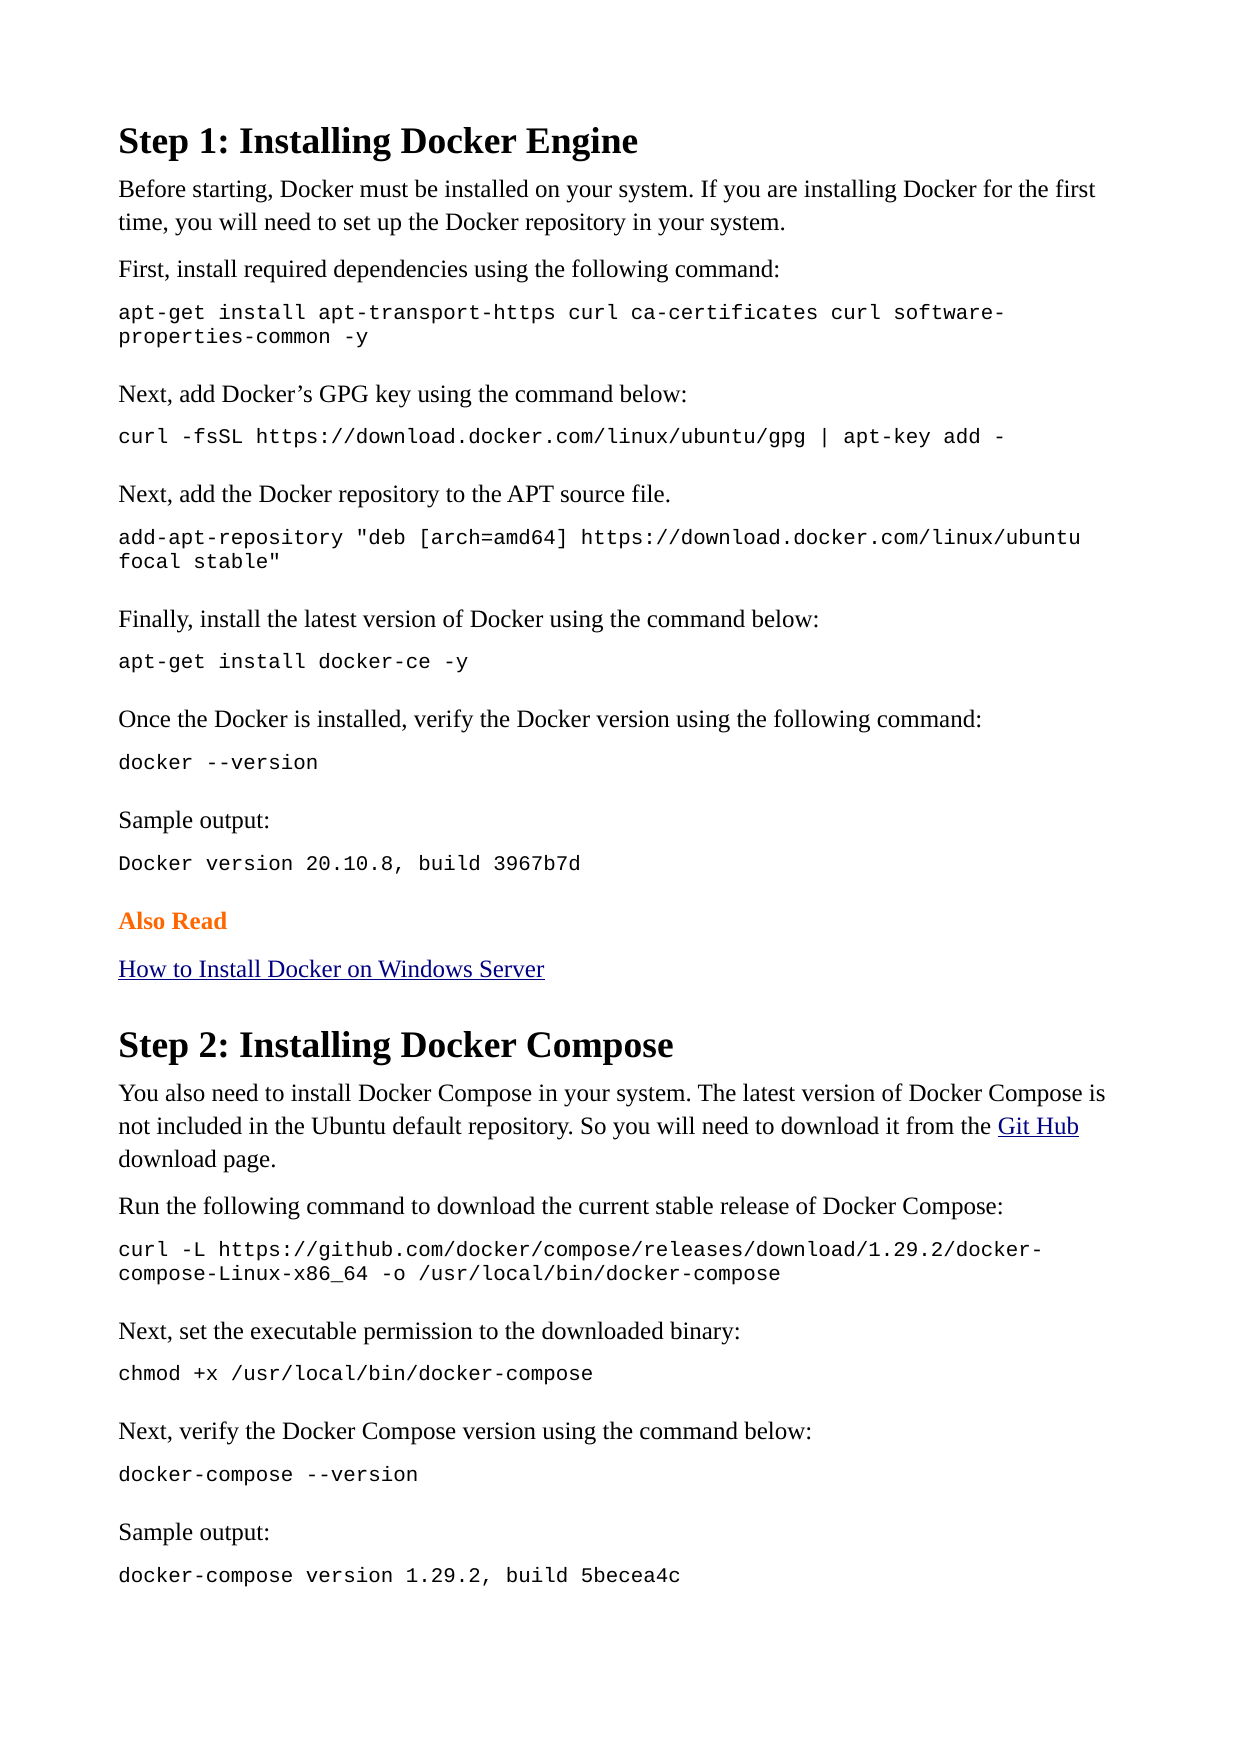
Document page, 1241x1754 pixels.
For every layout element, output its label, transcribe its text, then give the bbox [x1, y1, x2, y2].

text docker-compose --version [118, 1464, 1122, 1488]
text Before starting, Docker must be installed on your system. If you are installing Docker for the first time, you will need to set up the Docker repository in your system. [118, 174, 1122, 236]
text Finally, install the latest version of Docker using the command below: [118, 604, 1122, 633]
text curl -L https://github.com/docker/compose/releases/download/1.29.2/docker-compose-Linux-x86_64 -o /usr/local/bin/docker-compose [118, 1239, 1122, 1286]
text Next, add Docker’s GPG key using the command below: [118, 379, 1122, 407]
text Once the Docker is installed, verify the Docker version using the following command: [118, 704, 1122, 733]
text How to Install Docker on Windows Server [118, 954, 1122, 982]
text docker --version [118, 752, 1122, 776]
text You also need to install Docker Compose in your system. The latest version of Docker Compose is not included in the Ubuntu default repository. So you will need to download it from the Git Hub download page. [118, 1078, 1122, 1172]
text Also Read [118, 906, 1122, 935]
text First, install required dependencies using the following command: [118, 254, 1122, 283]
text Next, set the executable permission to the downloaded binary: [118, 1316, 1122, 1344]
text Sample output: [118, 1517, 1122, 1546]
text Docker version 20.10.8, build 3967b7d [118, 853, 1122, 877]
text add-apt-repository "deb [arch=amd64] https://download.docker.com/linux/ubuntu focal stable" [118, 527, 1122, 574]
text docker-compose version 1.29.2, build 5becea4c [118, 1565, 1122, 1588]
subtitle Step 1: Installing Docker Engine [118, 118, 1122, 161]
text Sample output: [118, 805, 1122, 834]
text curl -fsSL https://download.docker.com/linux/ubuntu/gpg | apt-key add - [118, 426, 1122, 450]
text Next, add the Docker repository to the APT source file. [118, 479, 1122, 508]
text Run the following command to download the current stable release of Docker Compose: [118, 1191, 1122, 1220]
text apt-get install docker-ce -y [118, 651, 1122, 675]
text Next, verify the Docker Compose version using the command below: [118, 1416, 1122, 1445]
subtitle Step 2: Installing Docker Compose [118, 1022, 1122, 1065]
text chmod +x /usr/local/bin/docker-compose [118, 1363, 1122, 1387]
text apt-get install apt-transport-https curl ca-certificates curl software-properties-common -y [118, 302, 1122, 349]
